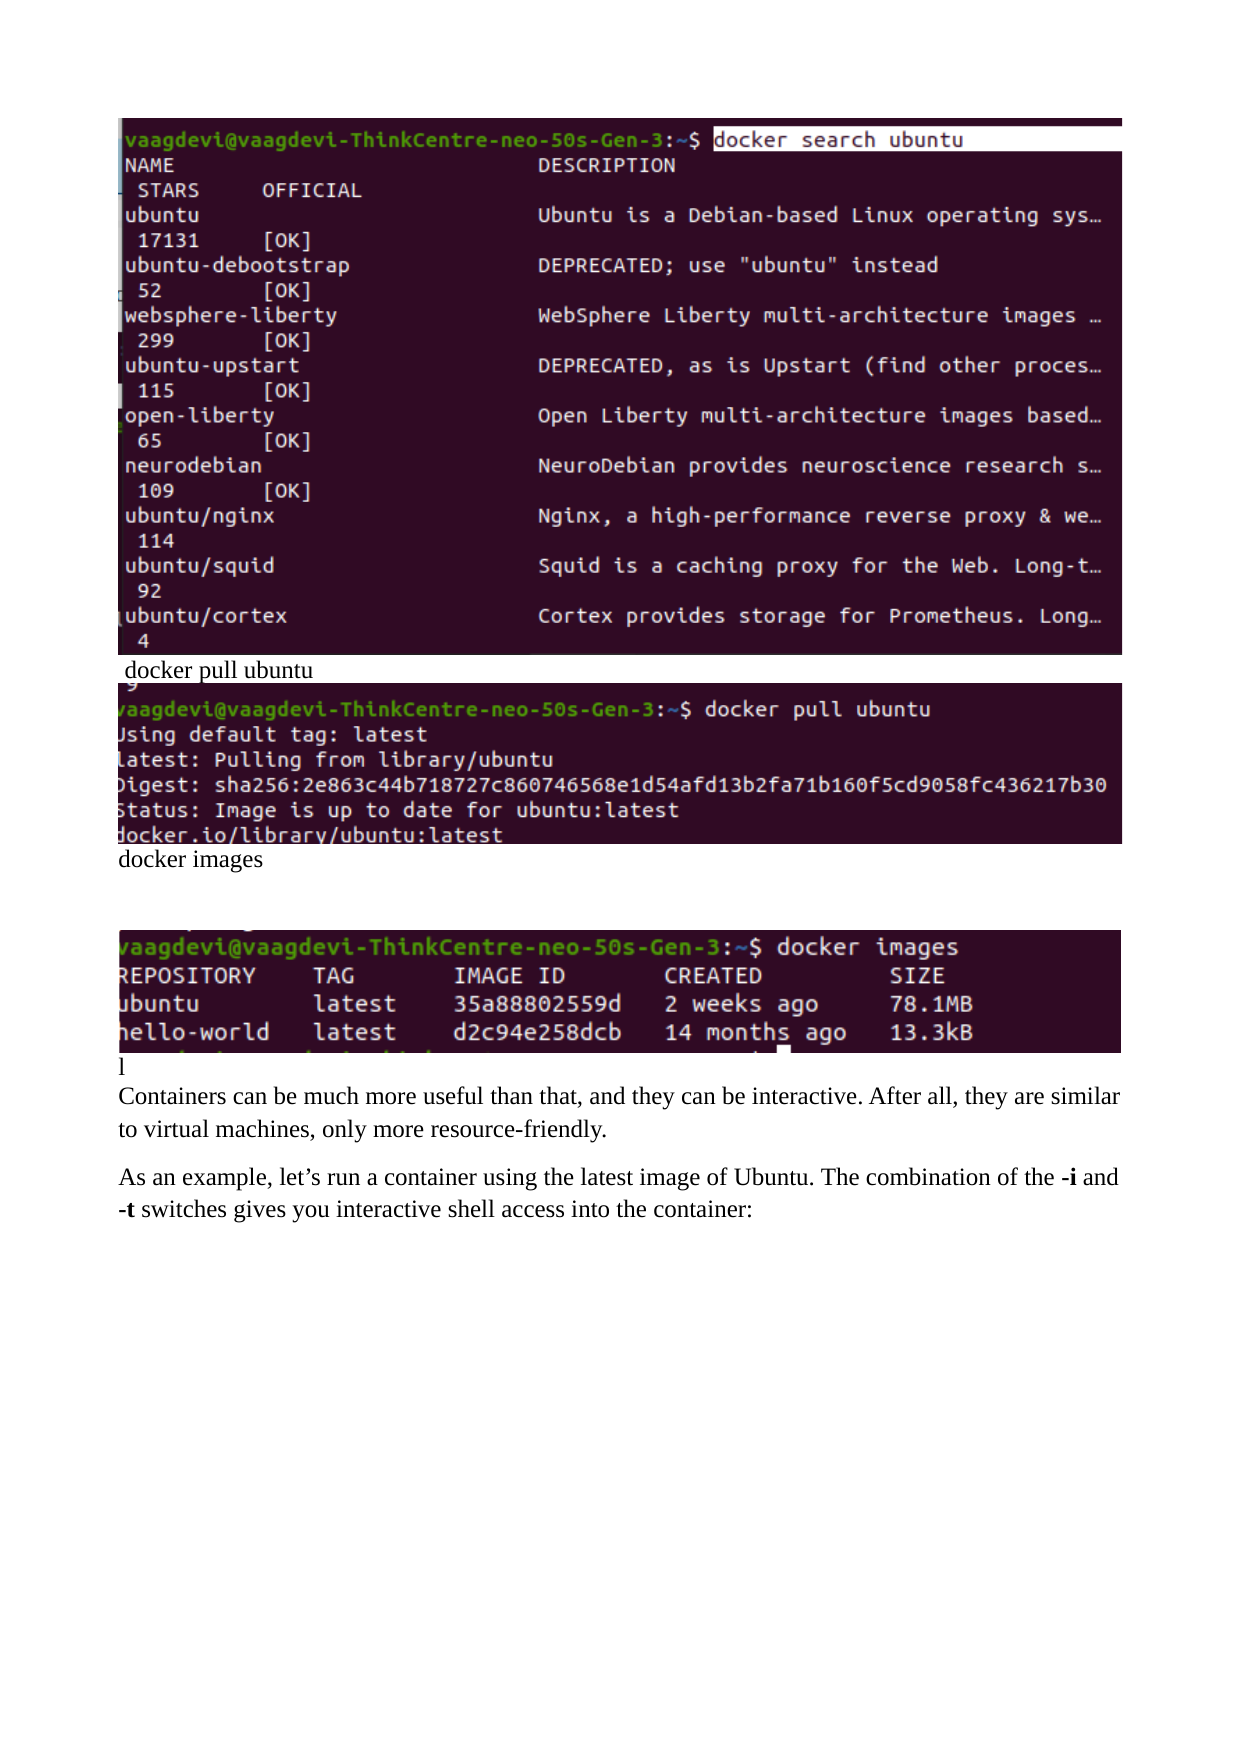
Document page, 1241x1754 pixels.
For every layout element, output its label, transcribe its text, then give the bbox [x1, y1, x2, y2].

picture [118, 118, 1123, 655]
text l [118, 930, 1122, 1081]
picture [119, 930, 1121, 1053]
text Containers can be much more useful than that, and they can be interactive. After all, they are similar to virtual machines, only more resource-friendly. [118, 1081, 1122, 1143]
text As an example, let’s run a container using the latest image of Ubuntu. The combination of the -i and -t switches gives you interactive shell access into the container: [118, 1162, 1122, 1223]
text docker images [118, 844, 1122, 873]
text docker pull ubuntu [118, 655, 1122, 683]
picture [118, 683, 1123, 844]
